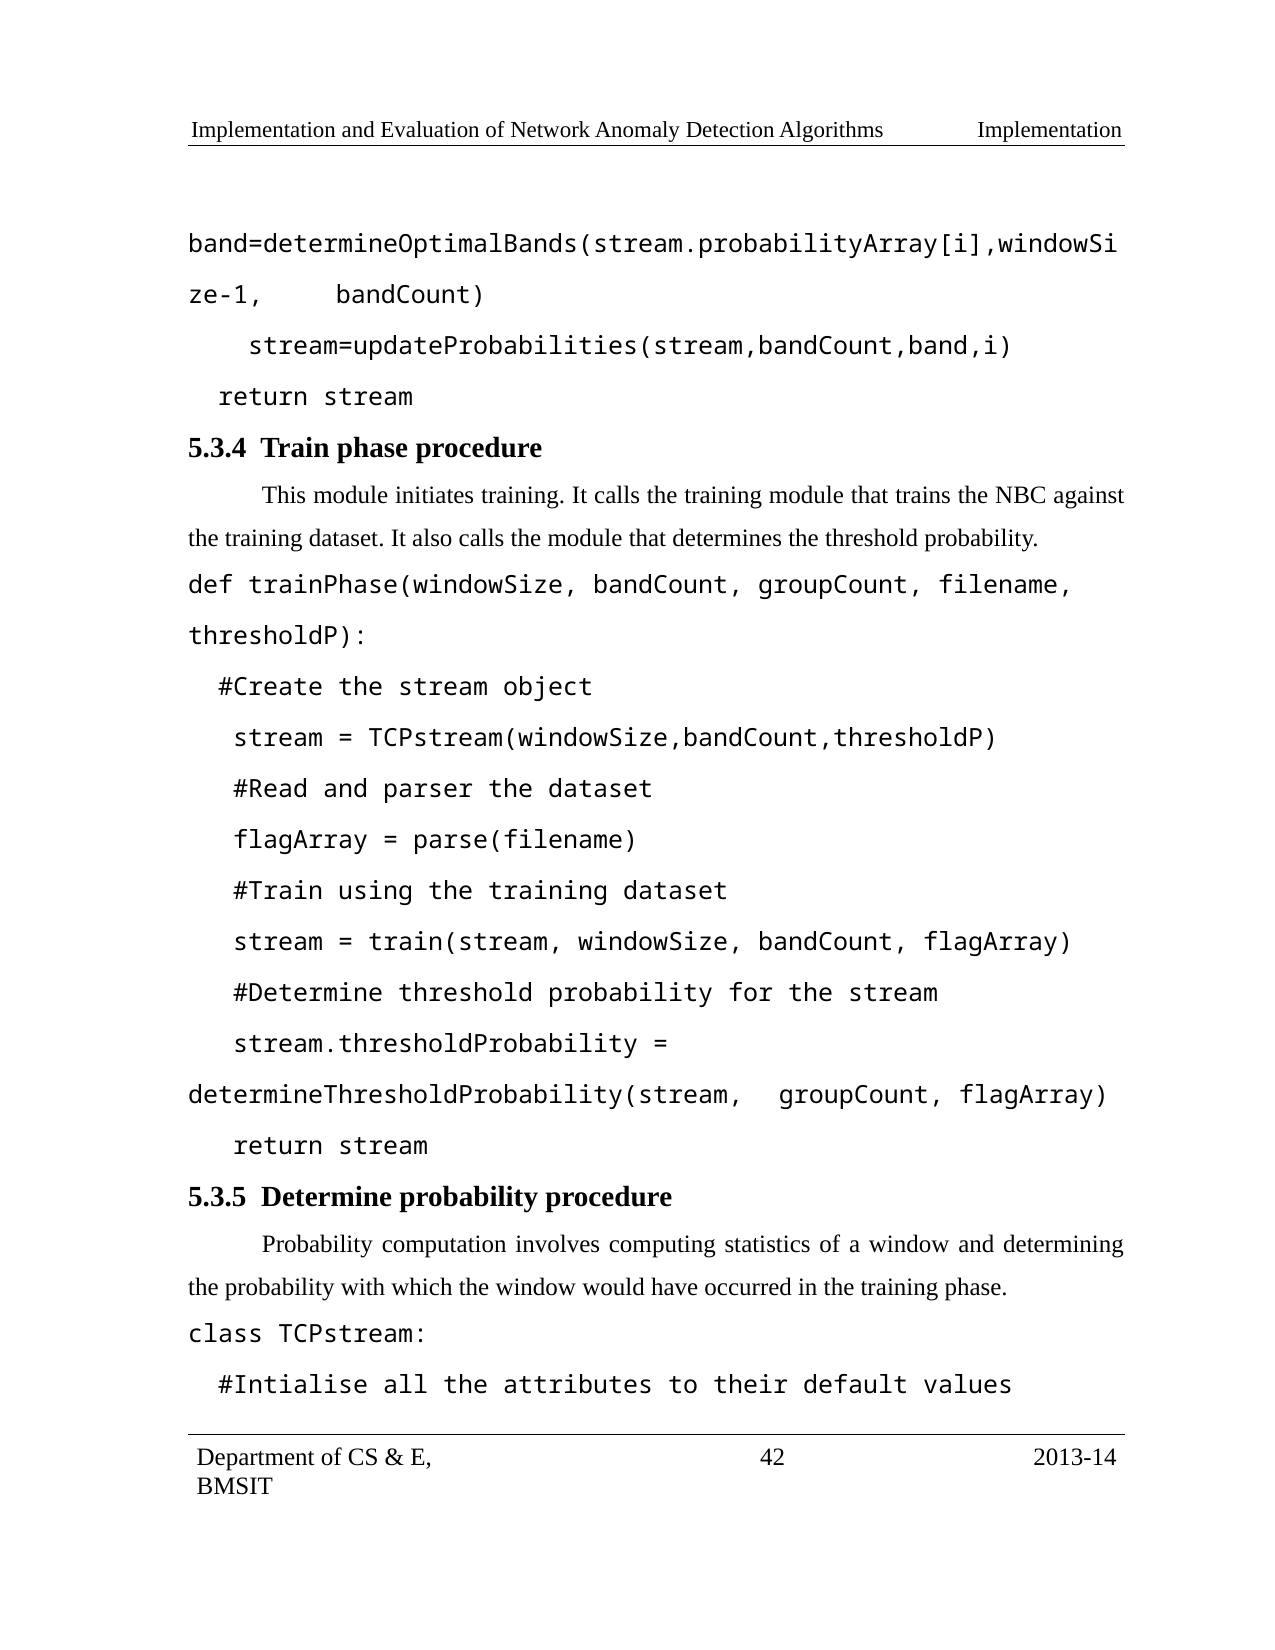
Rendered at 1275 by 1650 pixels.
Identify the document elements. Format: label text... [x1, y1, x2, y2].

text #Train using the training dataset [188, 873, 1125, 907]
text band=determineOptimalBands(stream.probabilityArray[i],windowSize-1, bandCount) [188, 174, 1125, 311]
text def trainPhase(windowSize, bandCount, groupCount, filename, thresholdP): [188, 566, 1125, 651]
text stream = TCPstream(windowSize,bandCount,thresholdP) [188, 719, 1125, 753]
text stream=updateProbabilities(stream,bandCount,band,i) [188, 328, 1125, 362]
text Probability computation involves computing statistics of a window and determining the probability with which the window would have occurred in the training phase. [188, 1229, 1125, 1301]
text #Intialise all the attributes to their default values [188, 1366, 1125, 1401]
text stream.thresholdProbability = determineThresholdProbability(stream, groupCount, flagArray) [188, 1026, 1125, 1111]
text stream = train(stream, windowSize, bandCount, flagArray) [188, 924, 1125, 958]
subtitle 5.3.4 Train phase procedure [188, 430, 1125, 463]
text #Determine threshold probability for the stream [188, 975, 1125, 1009]
text flagArray = parse(filename) [188, 822, 1125, 856]
subtitle 5.3.5 Determine probability procedure [188, 1179, 1125, 1212]
text #Read and parser the dataset [188, 771, 1125, 804]
text return stream [188, 379, 1125, 413]
text This module initiates training. It calls the training module that trains the NBC against the training dataset. It also calls the module that determines the threshold probability. [188, 480, 1125, 552]
text return stream [188, 1128, 1125, 1162]
text #Create the stream object [188, 668, 1125, 702]
text class TCPstream: [188, 1315, 1125, 1349]
